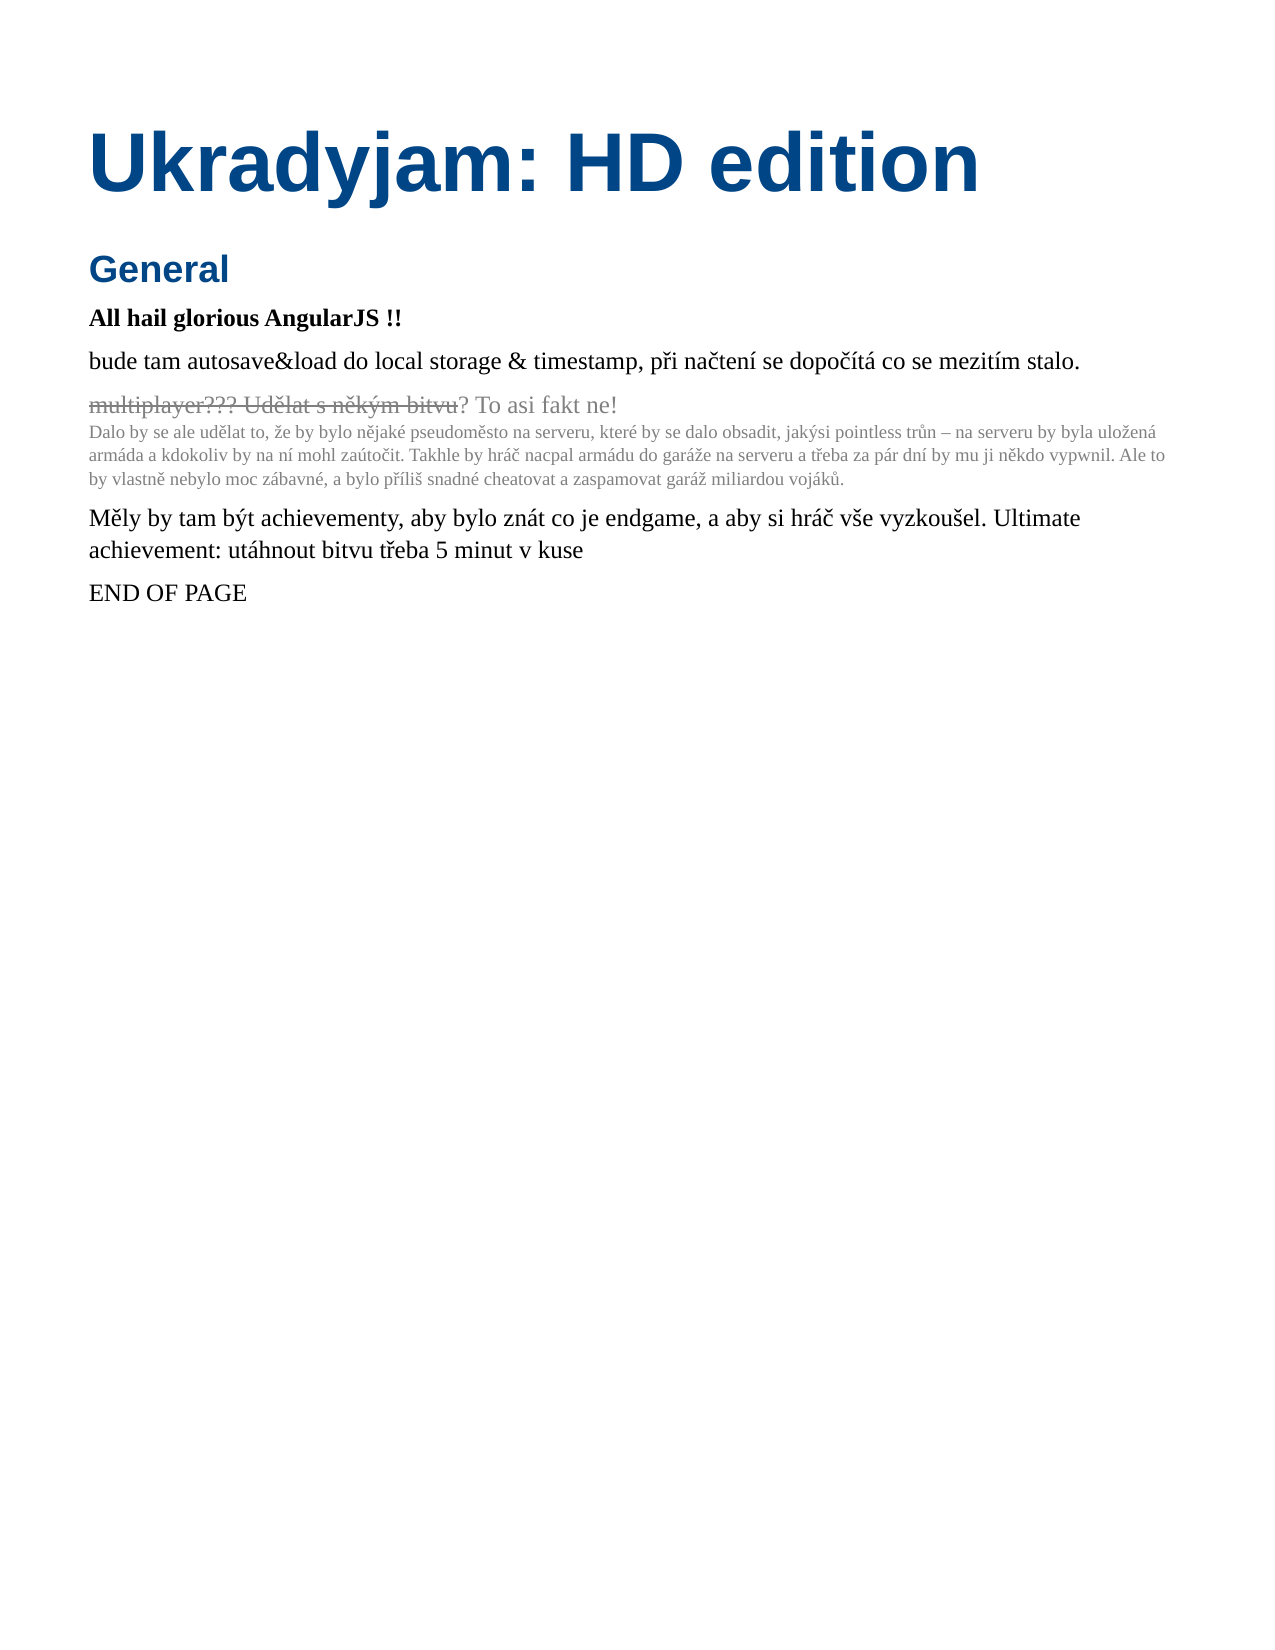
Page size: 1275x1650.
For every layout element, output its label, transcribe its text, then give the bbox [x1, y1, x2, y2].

subtitle Ukradyjam: HD edition [88, 113, 1186, 209]
text END OF PAGE [88, 578, 1186, 607]
text bude tam autosave&load do local storage & timestamp, při načtení se dopočítá co se mezitím stalo. [88, 346, 1186, 375]
text multiplayer??? Udělat s někým bitvu? To asi fakt ne! Dalo by se ale udělat to, že by bylo nějaké pseudoměsto na serveru, které by se dalo obsadit, jakýsi pointless trůn – na serveru by byla uložená armáda a kdokoliv by na ní mohl zaútočit. Takhle by hráč nacpal armádu do garáže na serveru a třeba za pár dní by mu ji někdo vypwnil. Ale to by vlastně nebylo moc zábavné, a bylo příliš snadné cheatovat a zaspamovat garáž miliardou vojáků. [88, 390, 1186, 489]
text All hail glorious AngularJS !! [88, 303, 1186, 332]
text Měly by tam být achievementy, aby bylo znát co je endgame, a aby si hráč vše vyzkoušel. Ultimate achievement: utáhnout bitvu třeba 5 minut v kuse [88, 503, 1186, 563]
subtitle General [88, 247, 1186, 291]
